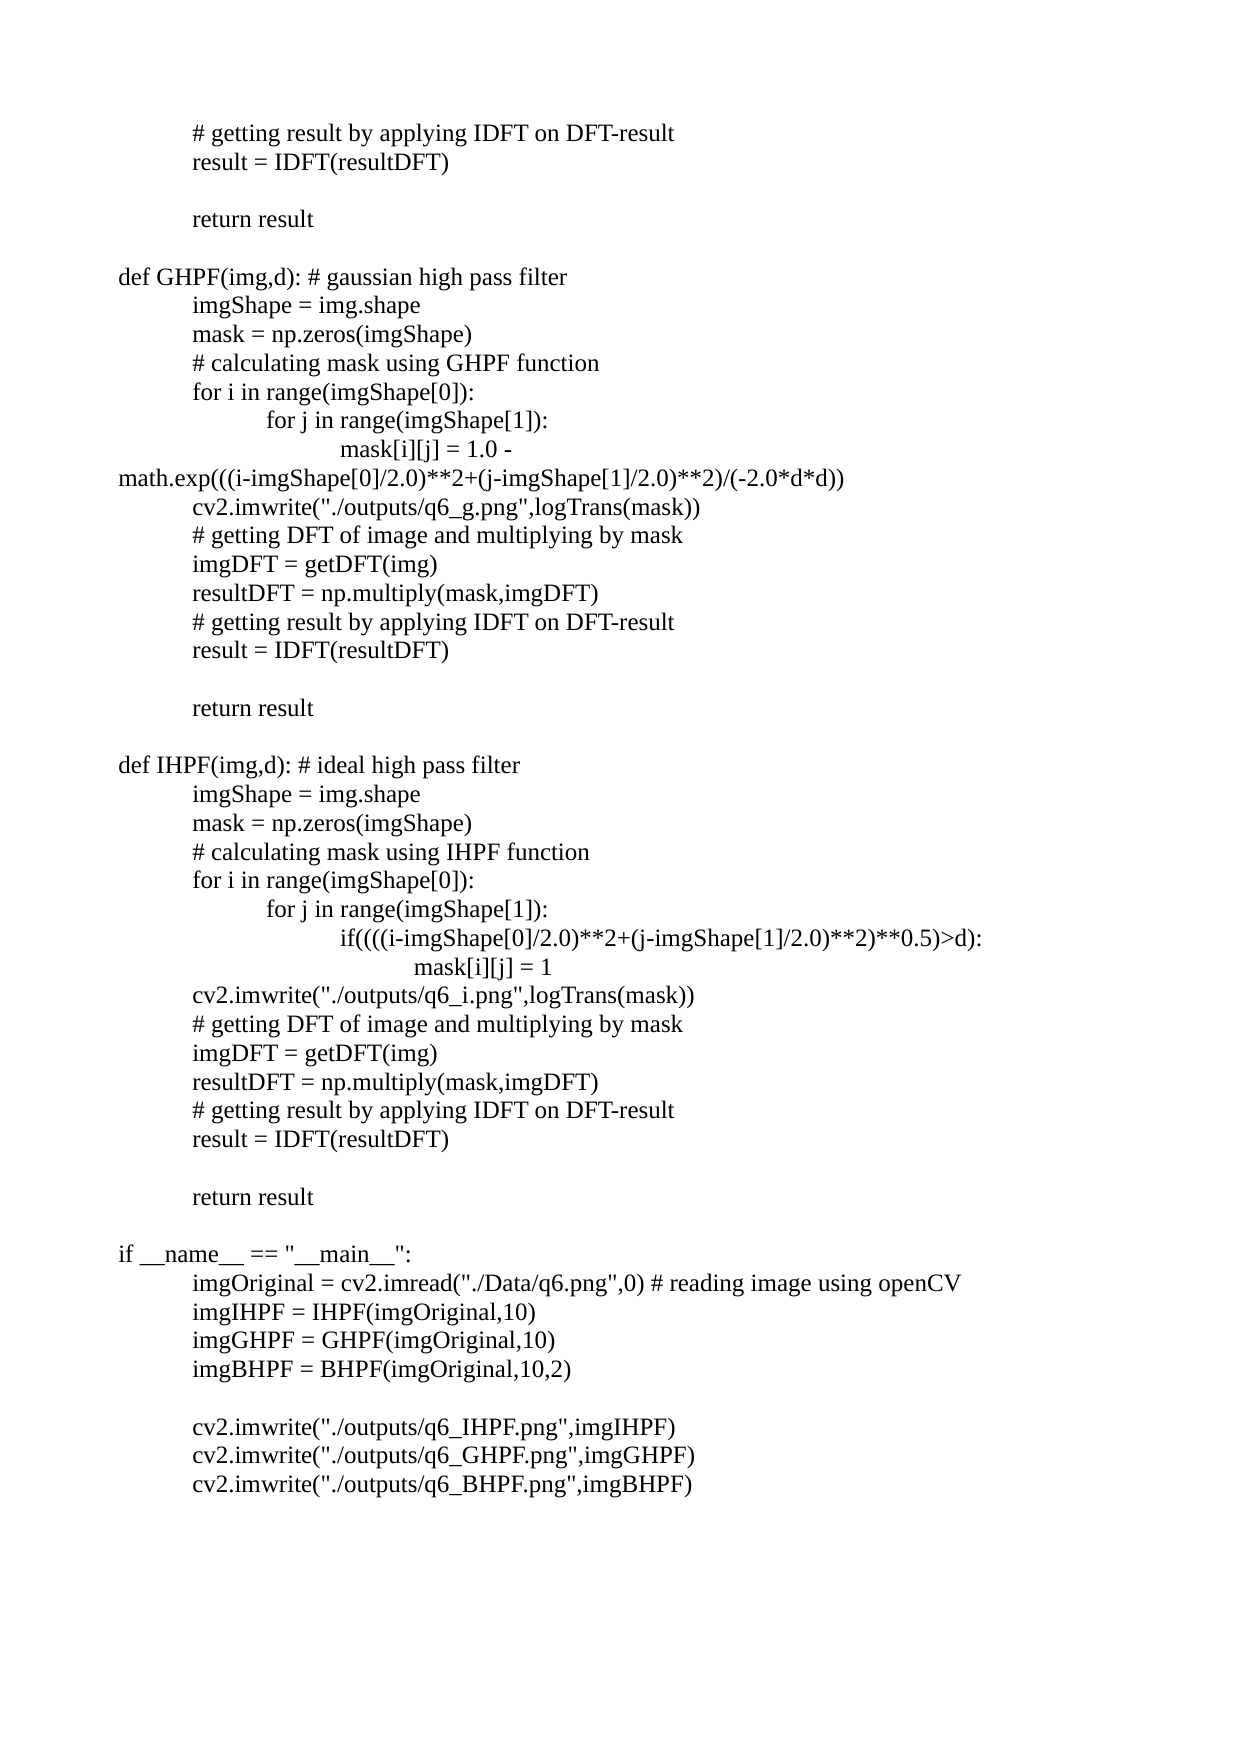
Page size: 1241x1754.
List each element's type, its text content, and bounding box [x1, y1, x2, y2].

text for j in range(imgShape[1]): [118, 894, 1122, 923]
text # calculating mask using GHPF function [118, 348, 1122, 377]
text for i in range(imgShape[0]): [118, 866, 1122, 894]
text if __name__ == "__main__": [118, 1239, 1122, 1268]
text mask[i][j] = 1 [118, 952, 1122, 981]
text # getting result by applying IDFT on DFT-result [118, 607, 1122, 636]
text for i in range(imgShape[0]): [118, 377, 1122, 406]
text imgOriginal = cv2.imread("./Data/q6.png",0) # reading image using openCV [118, 1268, 1122, 1297]
text imgGHPF = GHPF(imgOriginal,10) [118, 1326, 1122, 1354]
text mask = np.zeros(imgShape) [118, 319, 1122, 348]
text imgShape = img.shape [118, 779, 1122, 808]
text cv2.imwrite("./outputs/q6_IHPF.png",imgIHPF) [118, 1412, 1122, 1441]
text imgDFT = getDFT(img) [118, 549, 1122, 578]
text # getting result by applying IDFT on DFT-result [118, 1096, 1122, 1124]
text imgShape = img.shape [118, 291, 1122, 319]
text # calculating mask using IHPF function [118, 837, 1122, 866]
text return result [118, 204, 1122, 233]
text resultDFT = np.multiply(mask,imgDFT) [118, 578, 1122, 607]
text # getting DFT of image and multiplying by mask [118, 1009, 1122, 1038]
text # getting result by applying IDFT on DFT-result [118, 118, 1122, 147]
text cv2.imwrite("./outputs/q6_g.png",logTrans(mask)) [118, 492, 1122, 521]
text imgDFT = getDFT(img) [118, 1038, 1122, 1067]
text result = IDFT(resultDFT) [118, 636, 1122, 664]
text def IHPF(img,d): # ideal high pass filter [118, 751, 1122, 779]
text for j in range(imgShape[1]): [118, 406, 1122, 434]
text result = IDFT(resultDFT) [118, 1124, 1122, 1153]
text if((((i-imgShape[0]/2.0)**2+(j-imgShape[1]/2.0)**2)**0.5)>d): [118, 923, 1122, 952]
text cv2.imwrite("./outputs/q6_GHPF.png",imgGHPF) [118, 1441, 1122, 1469]
text # getting DFT of image and multiplying by mask [118, 521, 1122, 549]
text def GHPF(img,d): # gaussian high pass filter [118, 262, 1122, 291]
text cv2.imwrite("./outputs/q6_i.png",logTrans(mask)) [118, 981, 1122, 1009]
text resultDFT = np.multiply(mask,imgDFT) [118, 1067, 1122, 1096]
text cv2.imwrite("./outputs/q6_BHPF.png",imgBHPF) [118, 1469, 1122, 1498]
text imgIHPF = IHPF(imgOriginal,10) [118, 1297, 1122, 1326]
text imgBHPF = BHPF(imgOriginal,10,2) [118, 1354, 1122, 1383]
text result = IDFT(resultDFT) [118, 147, 1122, 176]
text return result [118, 1182, 1122, 1211]
text mask = np.zeros(imgShape) [118, 808, 1122, 837]
text mask[i][j] = 1.0 - math.exp(((i-imgShape[0]/2.0)**2+(j-imgShape[1]/2.0)**2)/(-2.0*d*d)) [118, 434, 1122, 492]
text return result [118, 693, 1122, 722]
